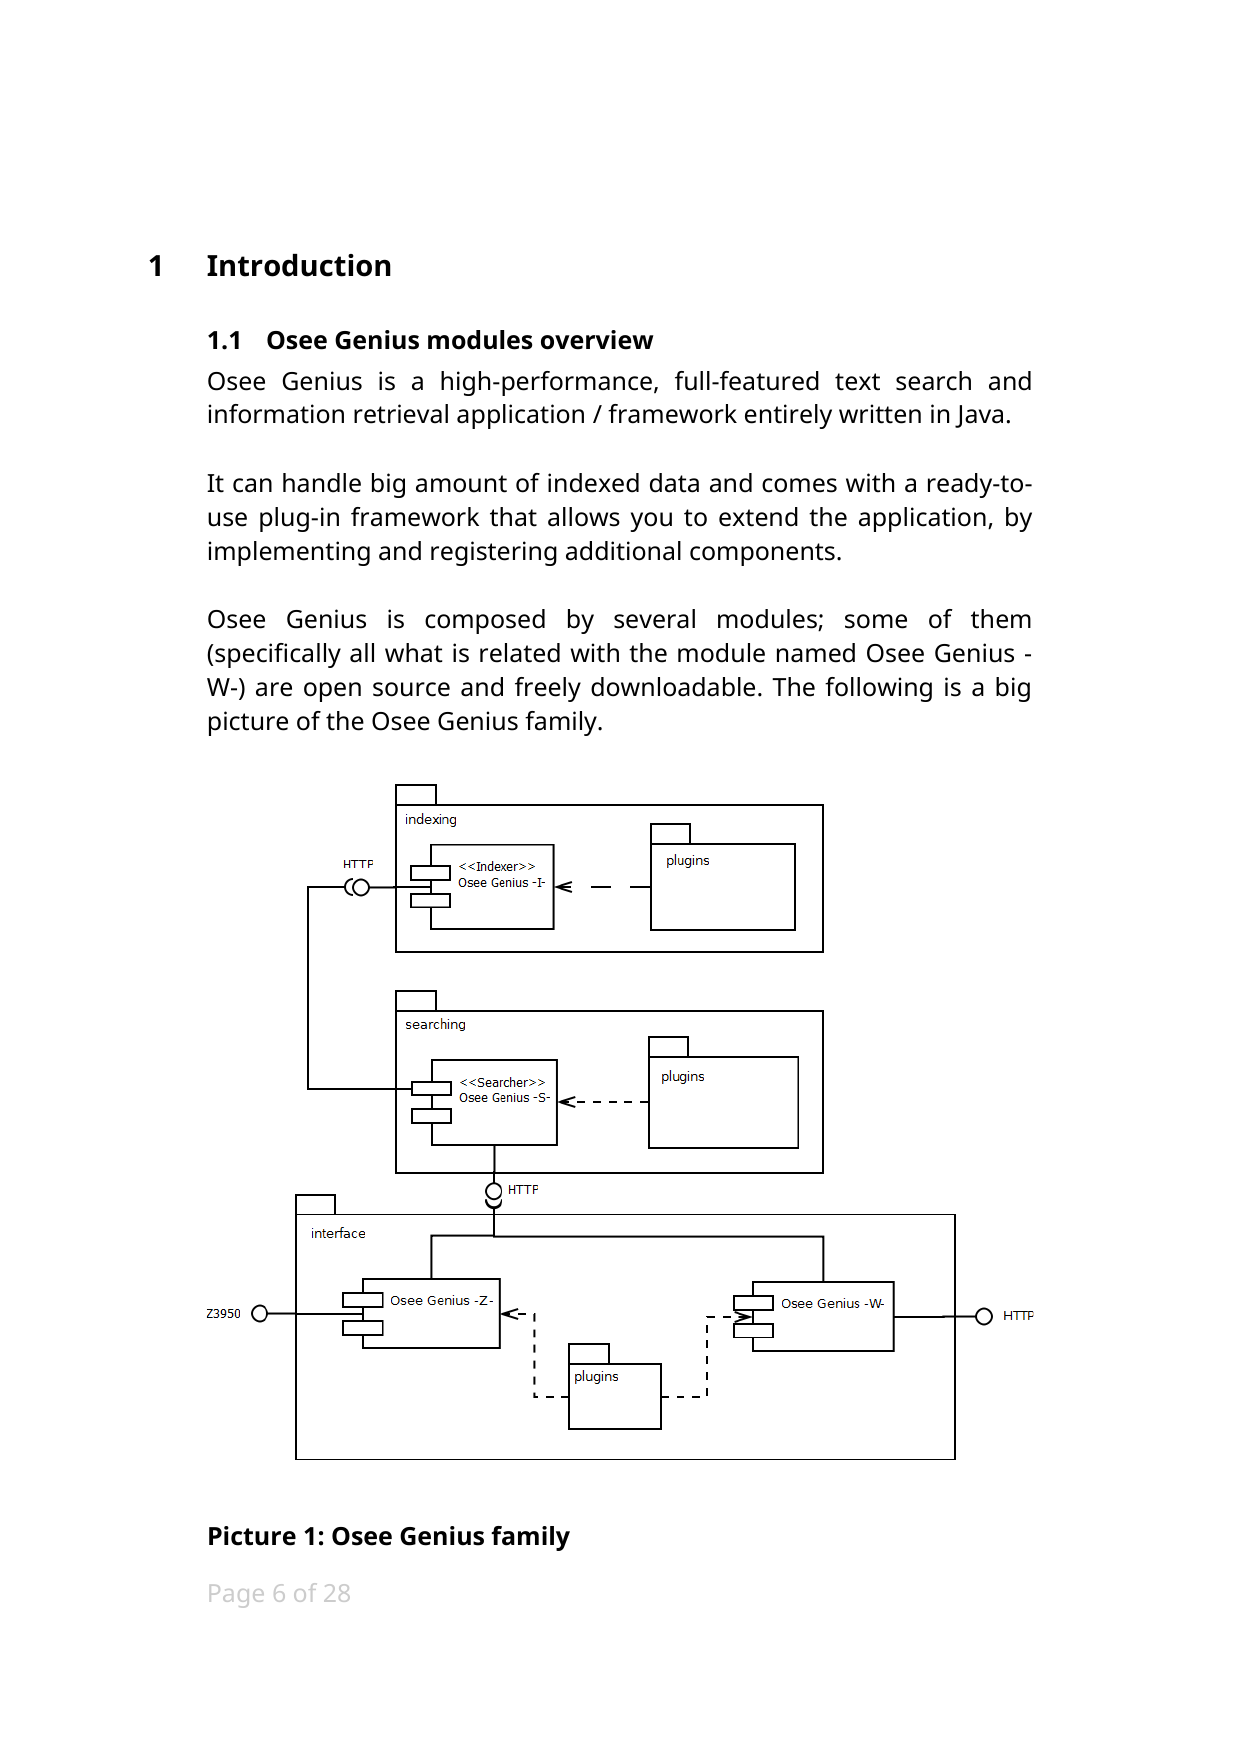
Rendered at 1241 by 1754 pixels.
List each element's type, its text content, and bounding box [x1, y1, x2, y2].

picture [206, 784, 1034, 1460]
text Picture 1: Osee Genius family [207, 1518, 1034, 1552]
text Osee Genius is a high-performance, full-featured text search and information retrieval application / framework entirely written in Java. [207, 363, 1033, 431]
subtitle Introduction [148, 246, 1033, 285]
subtitle Osee Genius modules overview [207, 323, 1033, 357]
text It can handle big amount of indexed data and comes with a ready-to-use plug-in framework that allows you to extend the application, by implementing and registering additional components. [207, 465, 1033, 567]
text Osee Genius is composed by several modules; some of them (specifically all what is related with the module named Osee Genius -W-) are open source and freely downloadable. The following is a big picture of the Osee Genius family. [207, 602, 1033, 738]
